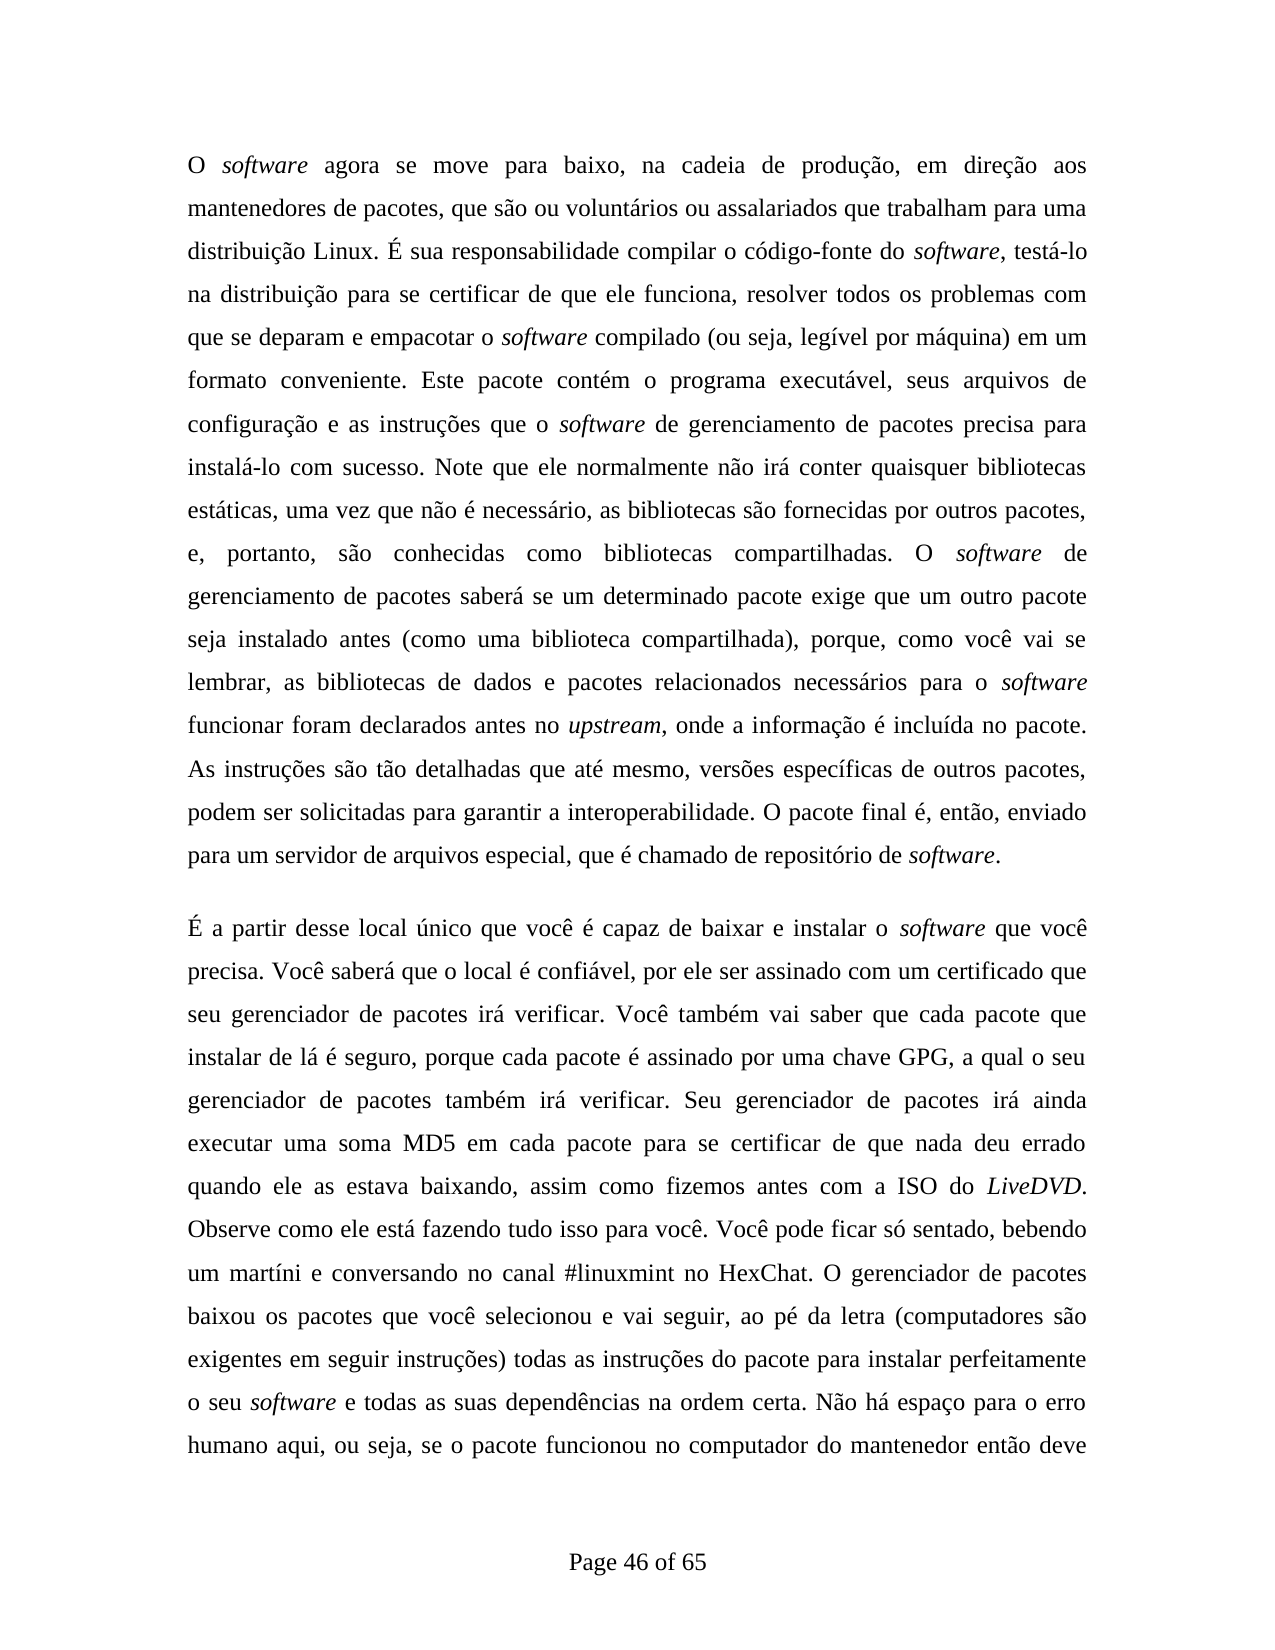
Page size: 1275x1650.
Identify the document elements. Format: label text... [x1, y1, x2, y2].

text É a partir desse local único que você é capaz de baixar e instalar o software que você precisa. Você saberá que o local é confiável, por ele ser assinado com um certificado que seu gerenciador de pacotes irá verificar. Você também vai saber que cada pacote que instalar de lá é seguro, porque cada pacote é assinado por uma chave GPG, a qual o seu gerenciador de pacotes também irá verificar. Seu gerenciador de pacotes irá ainda executar uma soma MD5 em cada pacote para se certificar de que nada deu errado quando ele as estava baixando, assim como fizemos antes com a ISO do LiveDVD. Observe como ele está fazendo tudo isso para você. Você pode ficar só sentado, bebendo um martíni e conversando no canal #linuxmint no HexChat. O gerenciador de pacotes baixou os pacotes que você selecionou e vai seguir, ao pé da letra (computadores são exigentes em seguir instruções) todas as instruções do pacote para instalar perfeitamente o seu software e todas as suas dependências na ordem certa. Não há espaço para o erro humano aqui, ou seja, se o pacote funcionou no computador do mantenedor então deve [187, 913, 1087, 1459]
text O software agora se move para baixo, na cadeia de produção, em direção aos mantenedores de pacotes, que são ou voluntários ou assalariados que trabalham para uma distribuição Linux. É sua responsabilidade compilar o código-fonte do software, testá-lo na distribuição para se certificar de que ele funciona, resolver todos os problemas com que se deparam e empacotar o software compilado (ou seja, legível por máquina) em um formato conveniente. Este pacote contém o programa executável, seus arquivos de configuração e as instruções que o software de gerenciamento de pacotes precisa para instalá-lo com sucesso. Note que ele normalmente não irá conter quaisquer bibliotecas estáticas, uma vez que não é necessário, as bibliotecas são fornecidas por outros pacotes, e, portanto, são conhecidas como bibliotecas compartilhadas. O software de gerenciamento de pacotes saberá se um determinado pacote exige que um outro pacote seja instalado antes (como uma biblioteca compartilhada), porque, como você vai se lembrar, as bibliotecas de dados e pacotes relacionados necessários para o software funcionar foram declarados antes no upstream, onde a informação é incluída no pacote. As instruções são tão detalhadas que até mesmo, versões específicas de outros pacotes, podem ser solicitadas para garantir a interoperabilidade. O pacote final é, então, enviado para um servidor de arquivos especial, que é chamado de repositório de software. [187, 150, 1087, 869]
